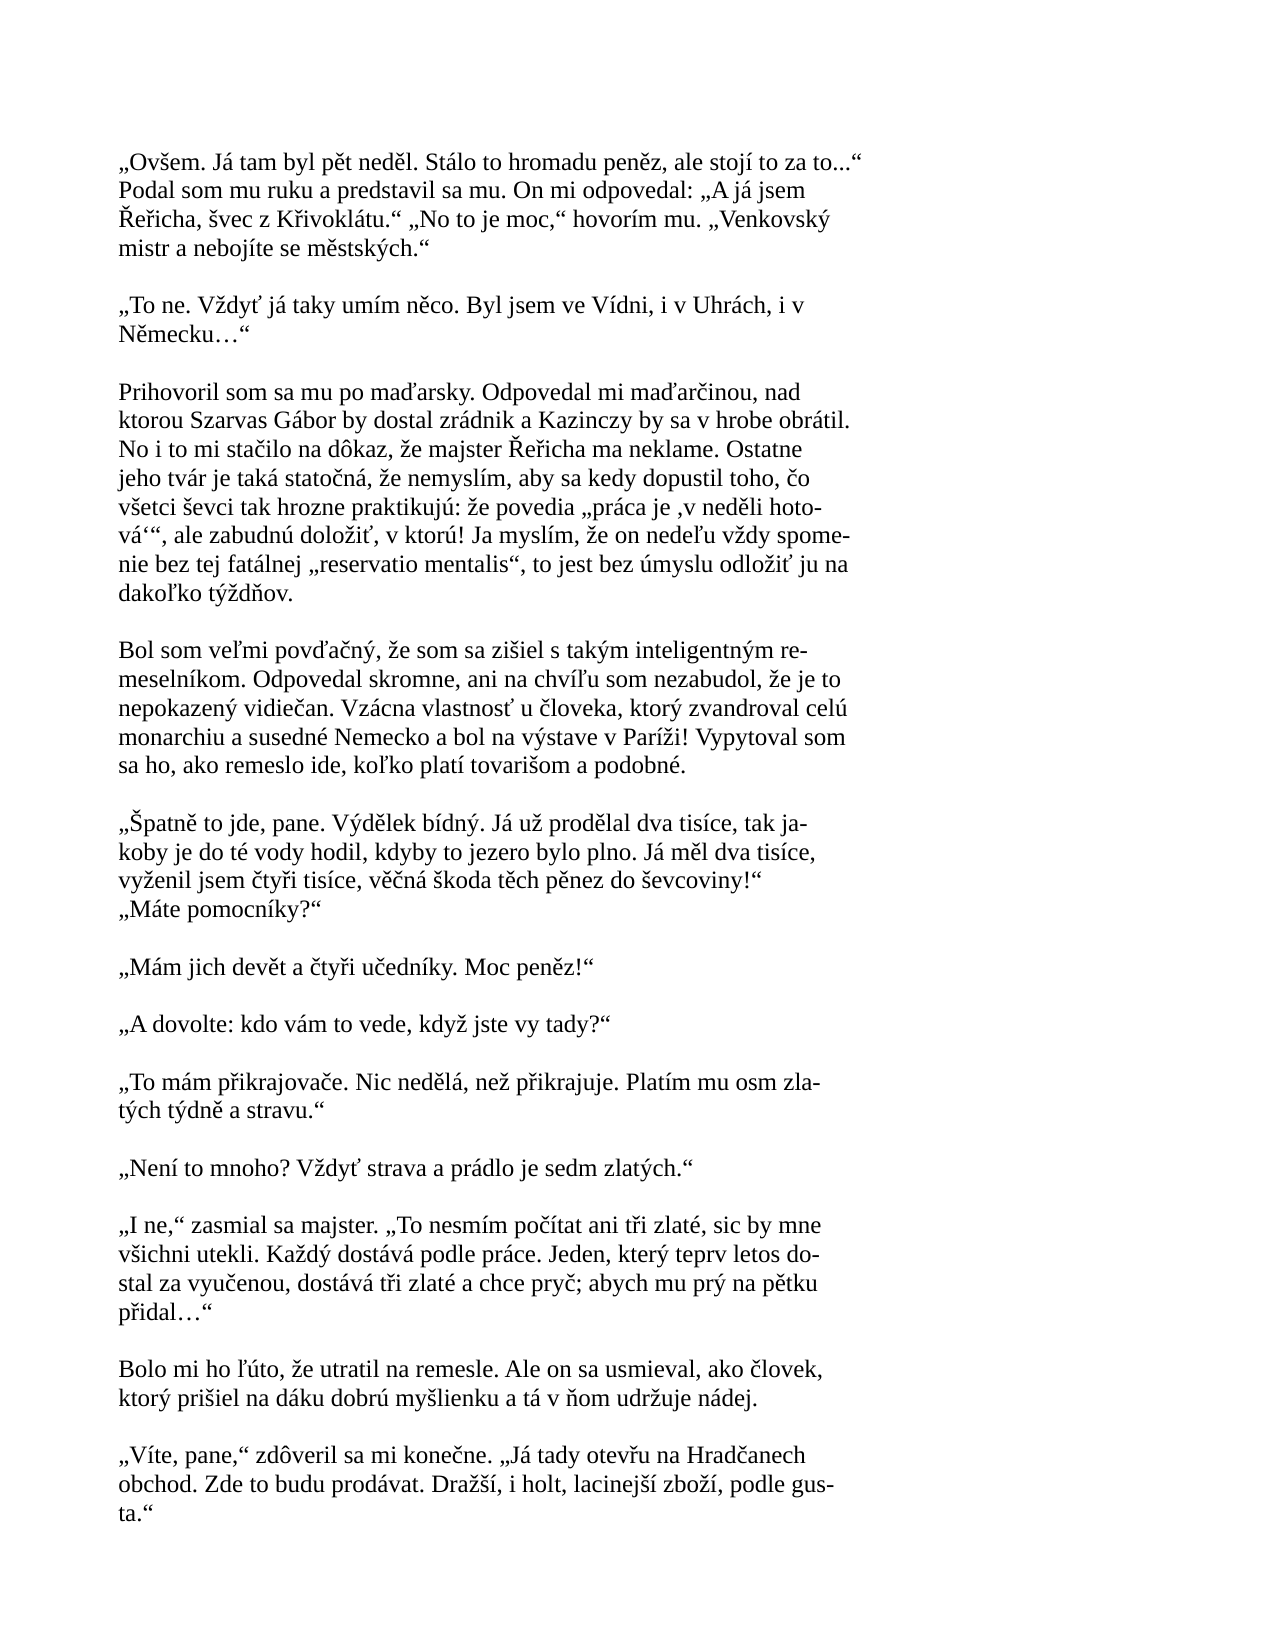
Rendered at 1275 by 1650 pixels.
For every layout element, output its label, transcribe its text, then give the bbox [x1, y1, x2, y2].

text „I ne,“ zasmial sa majster. „To nesmím počítat ani tři zlaté, sic by mne [118, 1211, 1157, 1239]
text „Špatně to jde, pane. Výdělek bídný. Já už prodělal dva tisíce, tak ja- [118, 808, 1157, 837]
text přidal…“ [118, 1297, 1157, 1326]
text „To mám přikrajovače. Nic nedělá, než přikrajuje. Platím mu osm zla- [118, 1067, 1157, 1096]
text meselníkom. Odpovedal skromne, ani na chvíľu som nezabudol, že je to [118, 664, 1157, 693]
text Bol som veľmi povďačný, že som sa zišiel s takým inteligentným re- [118, 636, 1157, 664]
text „Ovšem. Já tam byl pět neděl. Stálo to hromadu peněz, ale stojí to za to...“ [118, 147, 1157, 176]
text „To ne. Vždyť já taky umím něco. Byl jsem ve Vídni, i v Uhrách, i v [118, 291, 1157, 319]
text Německu…“ [118, 319, 1157, 348]
text „Není to mnoho? Vždyť strava a prádlo je sedm zlatých.“ [118, 1153, 1157, 1182]
text nepokazený vidie­čan. Vzácna vlastnosť u človeka, ktorý zvandroval celú [118, 693, 1157, 722]
text Bolo mi ho ľúto, že utratil na remesle. Ale on sa usmieval, ako človek, [118, 1354, 1157, 1383]
text „Víte, pane,“ zdôveril sa mi konečne. „Já tady otevřu na Hradčanech [118, 1441, 1157, 1469]
text stal za vy­učenou, dostává tři zlaté a chce pryč; abych mu prý na pětku [118, 1268, 1157, 1297]
text vyženil jsem čtyři tisíce, věčná škoda těch pěnez do ševcoviny!“ [118, 866, 1157, 894]
text sa ho, ako remeslo ide, koľko platí tovarišom a podobné. [118, 751, 1157, 779]
text dakoľko týždňov. [118, 578, 1157, 607]
text ta.“ [118, 1498, 1157, 1527]
text „Máte pomocníky?“ [118, 894, 1157, 923]
text nie bez tej fatálnej „reservatio mentalis“, to jest bez úmyslu odložiť ju na [118, 549, 1157, 578]
text Prihovoril som sa mu po maďarsky. Odpovedal mi maďarčinou, nad [118, 377, 1157, 406]
text koby je do té vody hodil, kdyby to jezero bylo plno. Já měl dva tisíce, [118, 837, 1157, 866]
text vá‘“, ale zabudnú doložiť, v ktorú! Ja myslím, že on nedeľu vždy spome- [118, 521, 1157, 549]
text mistr a nebojíte se městských.“ [118, 233, 1157, 262]
text tých týdně a stravu.“ [118, 1096, 1157, 1124]
text obchod. Zde to budu prodávat. Dražší, i holt, lacinejší zboží, podle gus- [118, 1469, 1157, 1498]
text Podal som mu ruku a predstavil sa mu. On mi odpovedal: „A já jsem [118, 176, 1157, 204]
text všichni utekli. Každý dostává podle práce. Jeden, který teprv letos do- [118, 1239, 1157, 1268]
text „Mám jich devět a čtyři učedníky. Moc peněz!“ [118, 952, 1157, 981]
text všetci ševci tak hrozne prak­tikujú: že povedia „práca je ,v neděli hoto- [118, 492, 1157, 521]
text No i to mi stačilo na dôkaz, že majster Řeřicha ma neklame. Ostatne [118, 434, 1157, 463]
text ktorý prišiel na dáku dobrú myšlienku a tá v ňom udržuje nádej. [118, 1383, 1157, 1412]
text jeho tvár je taká statočná, že nemyslím, aby sa kedy dopustil toho, čo [118, 463, 1157, 492]
text ktorou Szarvas Gábor by dostal zrádnik a Kazinczy by sa v hrobe obrátil. [118, 406, 1157, 434]
text „A dovolte: kdo vám to vede, když jste vy tady?“ [118, 1009, 1157, 1038]
text monarchiu a susedné Nemecko a bol na výstave v Paríži! Vypytoval som [118, 722, 1157, 751]
text Řeřicha, švec z Křivoklátu.“ „No to je moc,“ hovorím mu. „Venkovský [118, 204, 1157, 233]
